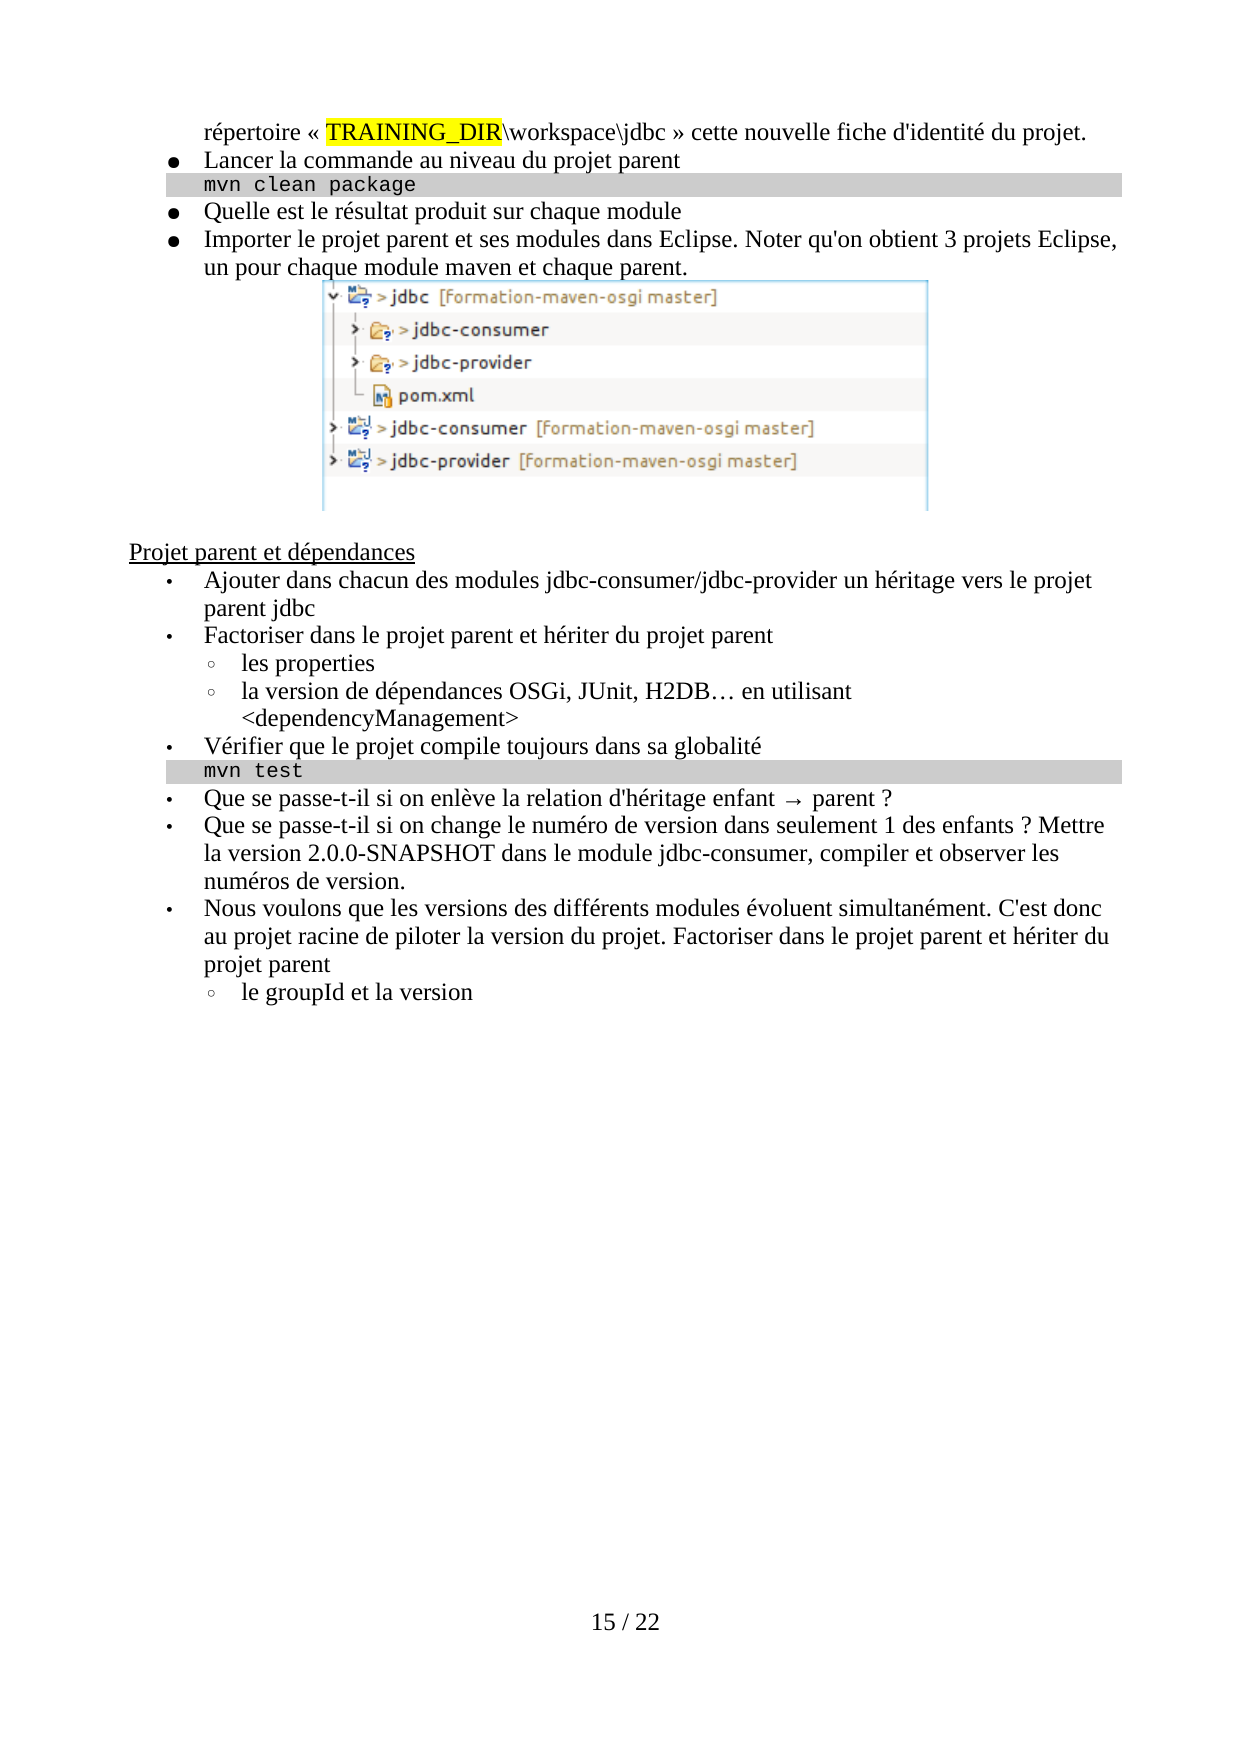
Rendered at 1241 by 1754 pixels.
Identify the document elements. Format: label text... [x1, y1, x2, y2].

list mvn test [166, 760, 1122, 784]
list Lancer la commande au niveau du projet parent [166, 146, 1122, 173]
list le groupId et la version [203, 978, 1122, 1005]
text Projet parent et dépendances [128, 538, 1122, 566]
list Nous voulons que les versions des différents modules évoluent simultanément. C'est donc au projet racine de piloter la version du projet. Factoriser dans le projet parent et hériter du projet parent [166, 894, 1122, 978]
list Factoriser dans le projet parent et hériter du projet parent [166, 621, 1122, 649]
list les properties [203, 649, 1122, 677]
list la version de dépendances OSGi, JUnit, H2DB… en utilisant <dependencyManagement> [203, 677, 1122, 732]
list mvn clean package [166, 173, 1122, 197]
list Que se passe-t-il si on enlève la relation d'héritage enfant → parent ? [166, 784, 1122, 811]
list Ajouter dans chacun des modules jdbc-consumer/jdbc-provider un héritage vers le projet parent jdbc [166, 566, 1122, 621]
list Quelle est le résultat produit sur chaque module [166, 197, 1122, 225]
list Importer le projet parent et ses modules dans Eclipse. Noter qu'on obtient 3 projets Eclipse, un pour chaque module maven et chaque parent. [166, 225, 1122, 280]
list Que se passe-t-il si on change le numéro de version dans seulement 1 des enfants ? Mettre la version 2.0.0-SNAPSHOT dans le module jdbc-consumer, compiler et observer les numéros de version. [166, 811, 1122, 894]
list Vérifier que le projet compile toujours dans sa globalité [166, 732, 1122, 760]
list répertoire « TRAINING_DIR\workspace\jdbc » cette nouvelle fiche d'identité du projet. [166, 118, 1122, 146]
